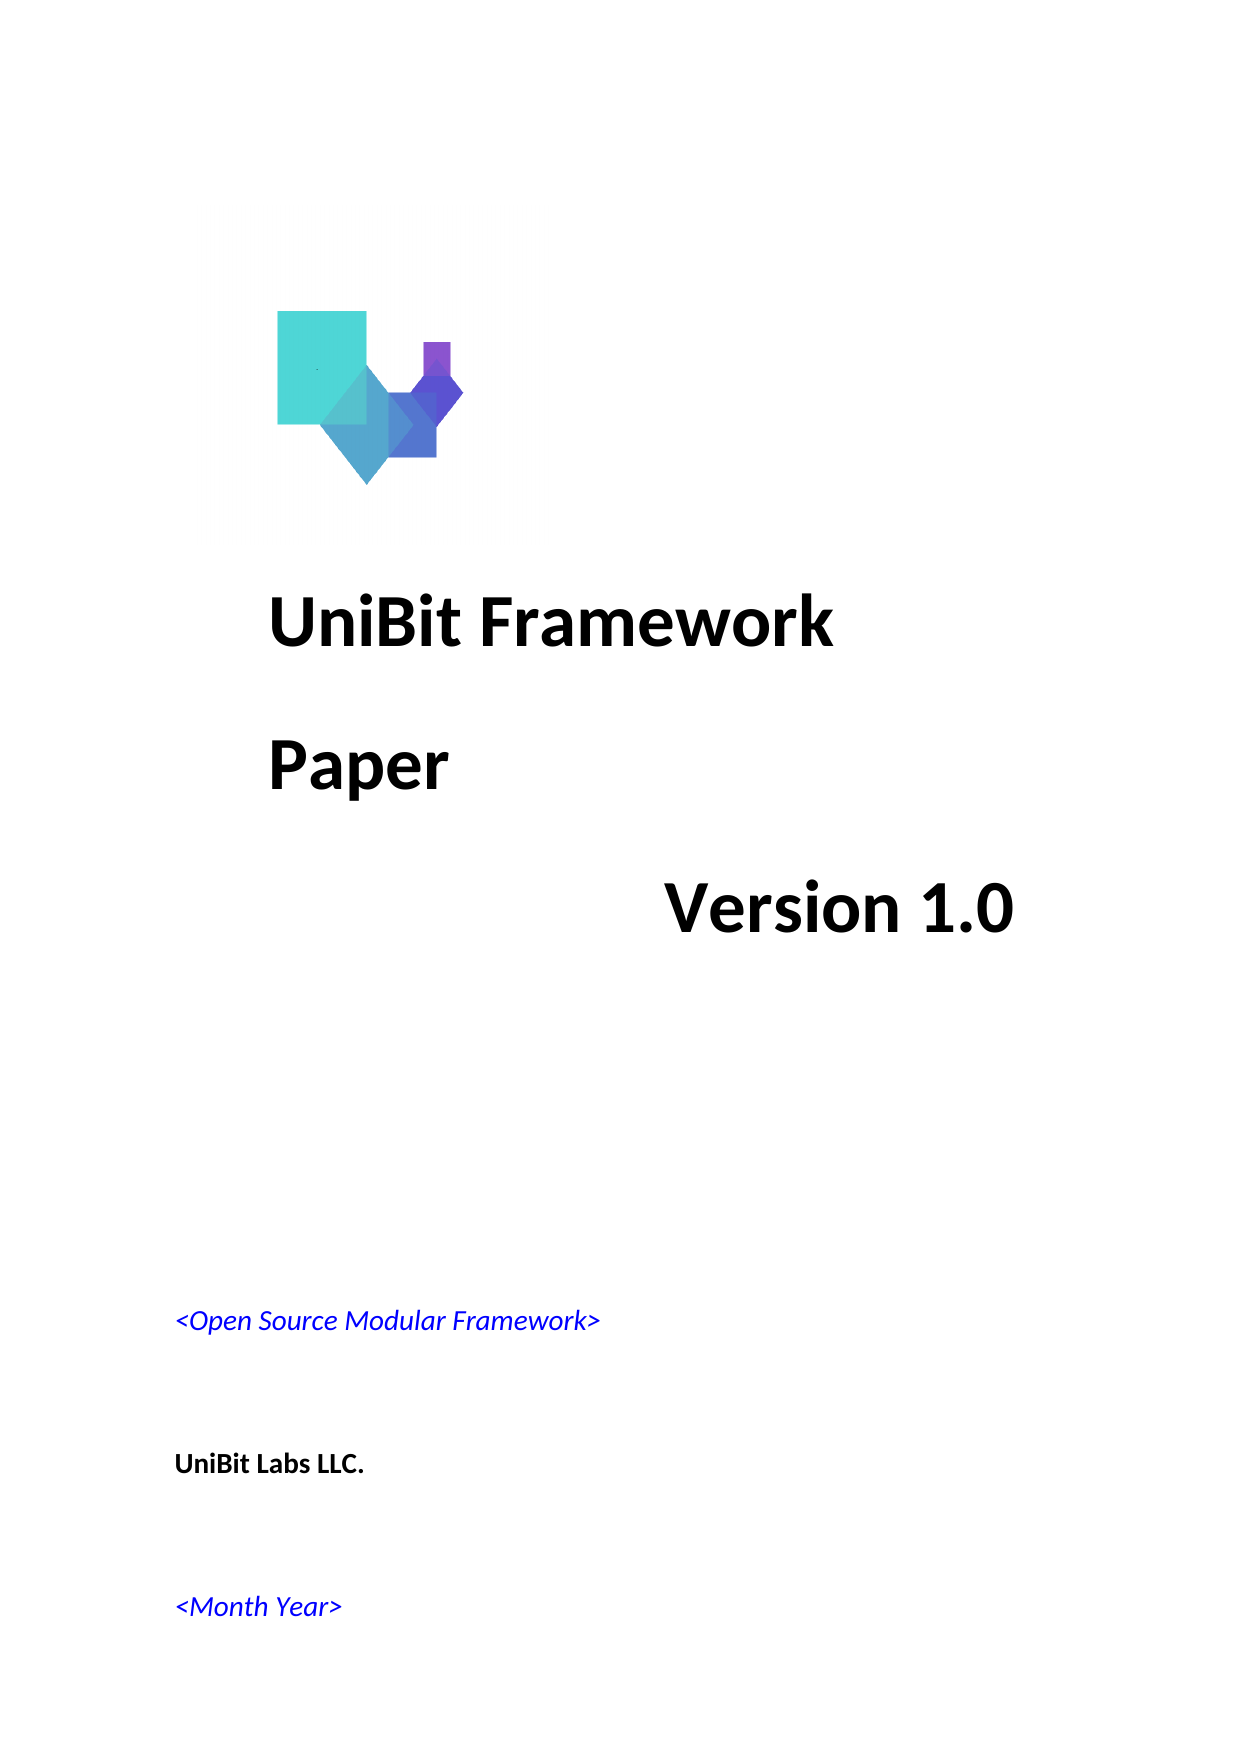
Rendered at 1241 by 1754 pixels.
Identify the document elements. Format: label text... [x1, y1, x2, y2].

text <Month Year> [174, 1588, 1122, 1623]
text UniBit Framework [268, 574, 1122, 665]
text Paper [268, 716, 1122, 808]
text <Open Source Modular Framework> [174, 1302, 1122, 1338]
text UniBit Labs LLC. [174, 1445, 1122, 1481]
text Version 1.0 [512, 859, 1122, 951]
